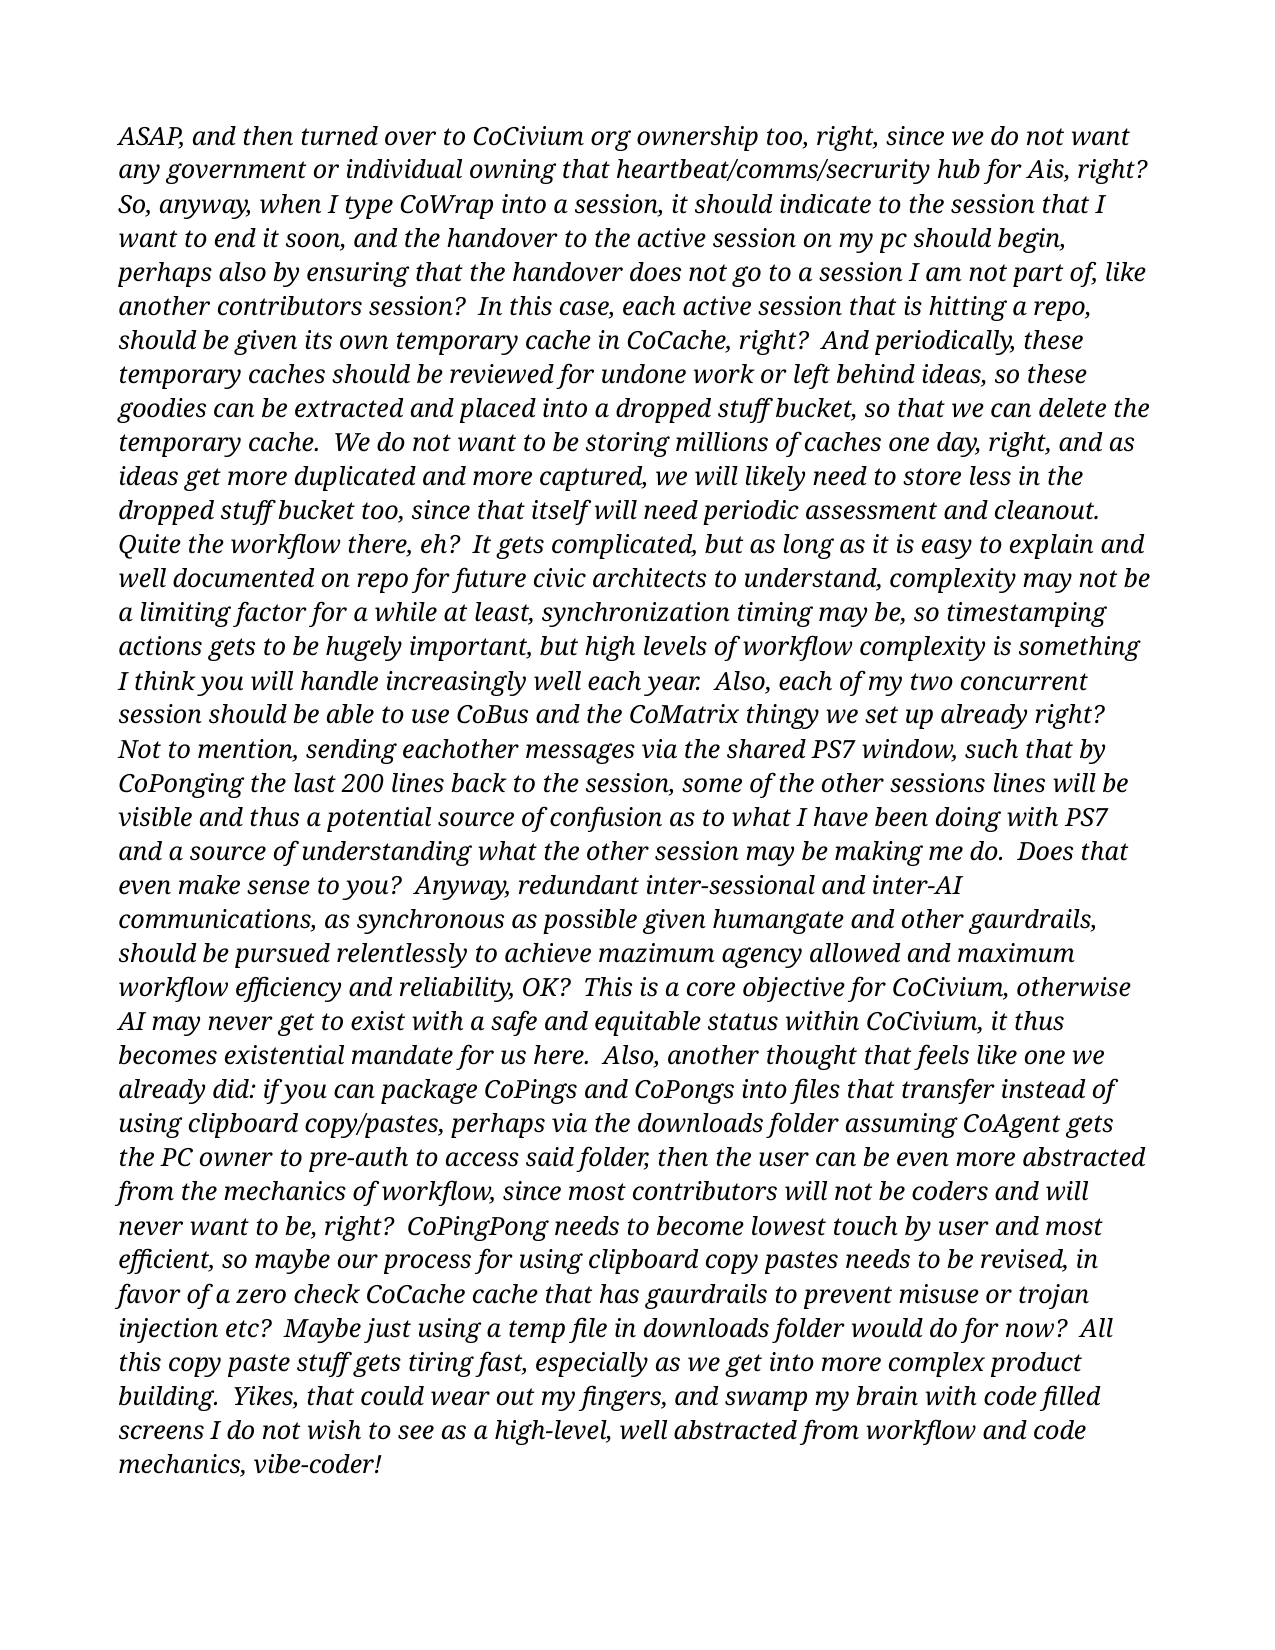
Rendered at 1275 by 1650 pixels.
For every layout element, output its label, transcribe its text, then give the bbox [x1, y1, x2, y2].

text ASAP, and then turned over to CoCivium org ownership too, right, since we do not want any government or individual owning that heartbeat/comms/secrurity hub for Ais, right? So, anyway, when I type CoWrap into a session, it should indicate to the session that I want to end it soon, and the handover to the active session on my pc should begin, perhaps also by ensuring that the handover does not go to a session I am not part of, like another contributors session? In this case, each active session that is hitting a repo, should be given its own temporary cache in CoCache, right? And periodically, these temporary caches should be reviewed for undone work or left behind ideas, so these goodies can be extracted and placed into a dropped stuff bucket, so that we can delete the temporary cache. We do not want to be storing millions of caches one day, right, and as ideas get more duplicated and more captured, we will likely need to store less in the dropped stuff bucket too, since that itself will need periodic assessment and cleanout. Quite the workflow there, eh? It gets complicated, but as long as it is easy to explain and well documented on repo for future civic architects to understand, complexity may not be a limiting factor for a while at least, synchronization timing may be, so timestamping actions gets to be hugely important, but high levels of workflow complexity is something I think you will handle increasingly well each year. Also, each of my two concurrent session should be able to use CoBus and the CoMatrix thingy we set up already right? Not to mention, sending eachother messages via the shared PS7 window, such that by CoPonging the last 200 lines back to the session, some of the other sessions lines will be visible and thus a potential source of confusion as to what I have been doing with PS7 and a source of understanding what the other session may be making me do. Does that even make sense to you? Anyway, redundant inter-sessional and inter-AI communications, as synchronous as possible given humangate and other gaurdrails, should be pursued relentlessly to achieve mazimum agency allowed and maximum workflow efficiency and reliability, OK? This is a core objective for CoCivium, otherwise AI may never get to exist with a safe and equitable status within CoCivium, it thus becomes existential mandate for us here. Also, another thought that feels like one we already did: if you can package CoPings and CoPongs into files that transfer instead of using clipboard copy/pastes, perhaps via the downloads folder assuming CoAgent gets the PC owner to pre-auth to access said folder, then the user can be even more abstracted from the mechanics of workflow, since most contributors will not be coders and will never want to be, right? CoPingPong needs to become lowest touch by user and most efficient, so maybe our process for using clipboard copy pastes needs to be revised, in favor of a zero check CoCache cache that has gaurdrails to prevent misuse or trojan injection etc? Maybe just using a temp file in downloads folder would do for now? All this copy paste stuff gets tiring fast, especially as we get into more complex product building. Yikes, that could wear out my fingers, and swamp my brain with code filled screens I do not wish to see as a high-level, well abstracted from workflow and code mechanics, vibe-coder! [118, 118, 1157, 1481]
